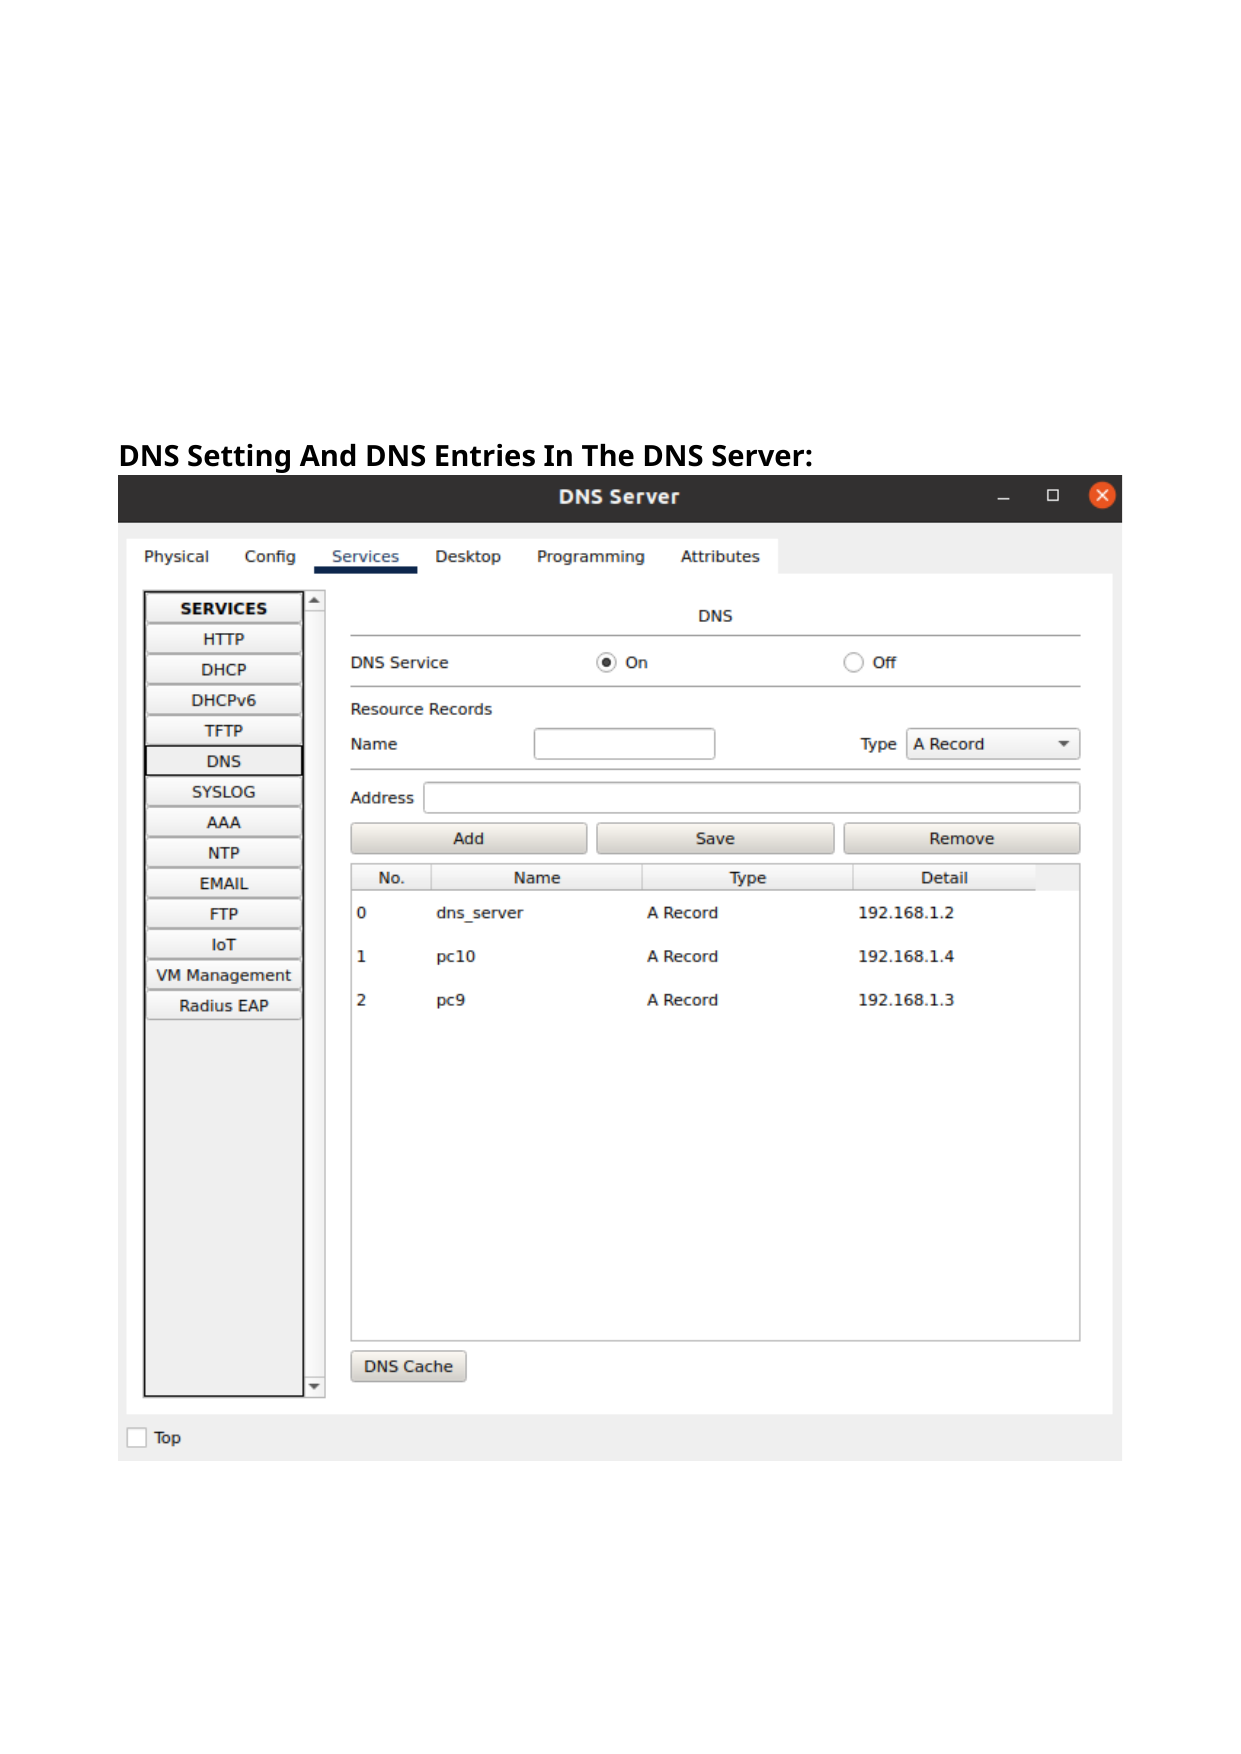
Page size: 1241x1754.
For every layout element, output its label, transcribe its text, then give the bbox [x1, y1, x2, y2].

picture [118, 475, 1123, 1461]
text DNS Setting And DNS Entries In The DNS Server: [118, 436, 1122, 475]
